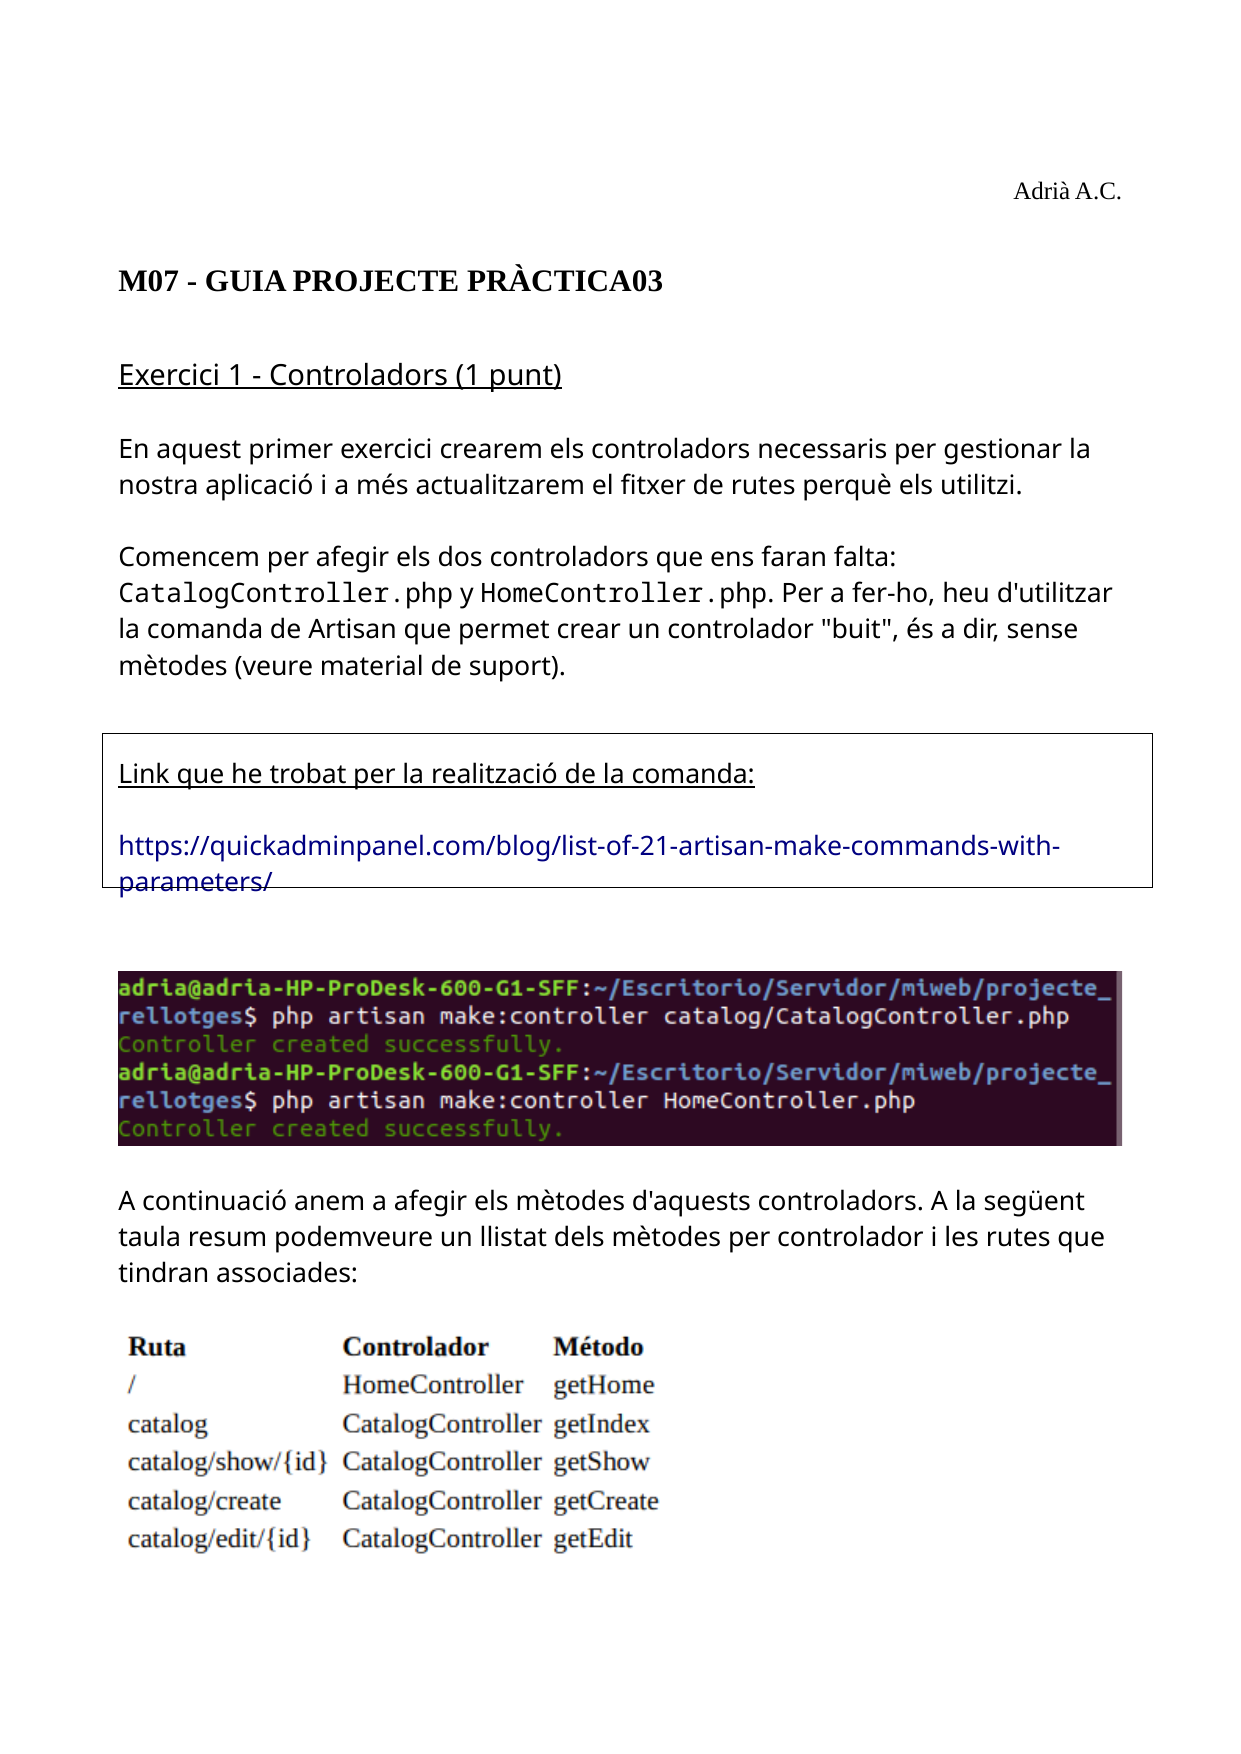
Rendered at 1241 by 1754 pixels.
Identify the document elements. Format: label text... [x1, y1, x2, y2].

text A continuació anem a afegir els mètodes d'aquests controladors. A la següent taula resum podemveure un llistat dels mètodes per controlador i les rutes que tindran associades: [118, 1182, 1122, 1290]
text En aquest primer exercici crearem els controladors necessaris per gestionar la nostra aplicació i a més actualitzarem el fitxer de rutes perquè els utilitzi. [118, 430, 1122, 502]
picture [118, 971, 1123, 1146]
text Comencem per afegir els dos controladors que ens faran falta: CatalogController.php y HomeController.php. Per a fer-ho, heu d'utilitzar la comanda de Artisan que permet crear un controlador "buit", és a dir, sense mètodes (veure material de suport). [118, 538, 1122, 683]
text Link que he trobat per la realització de la comanda: [118, 755, 1122, 791]
picture [118, 1326, 669, 1560]
text M07 - GUIA PROJECTE PRÀCTICA03 [118, 263, 1122, 298]
text https://quickadminpanel.com/blog/list-of-21-artisan-make-commands-with-parameters/ [118, 888, 1122, 899]
text Exercici 1 - Controladors (1 punt) [118, 354, 1122, 393]
text Adrià A.C. [118, 176, 1122, 205]
text https://quickadminpanel.com/blog/list-of-21-artisan-make-commands-with-parameters/ [118, 827, 1122, 887]
